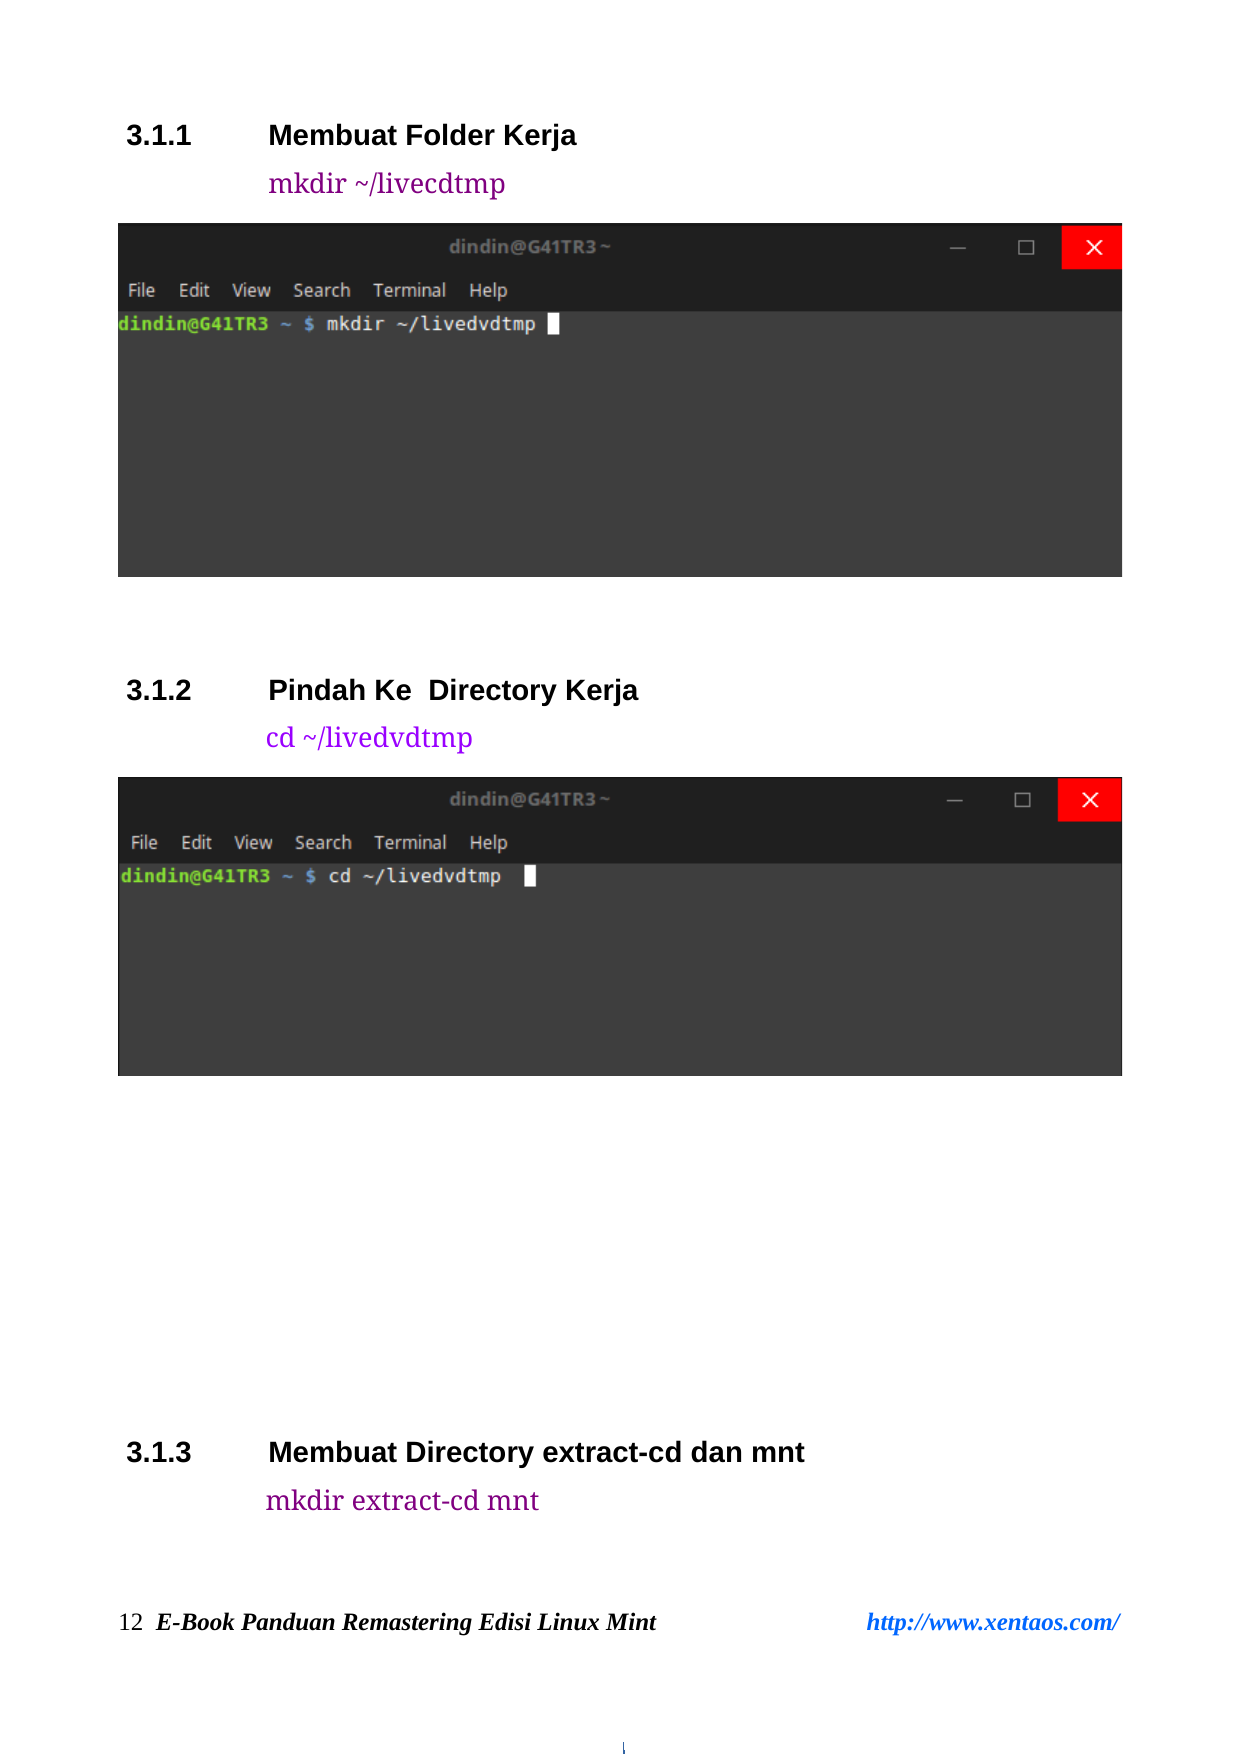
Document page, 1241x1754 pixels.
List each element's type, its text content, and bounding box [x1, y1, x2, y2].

text mkdir ~/livecdtmp [118, 164, 1122, 201]
list cd ~/livedvdtmp [236, 719, 1122, 756]
picture [118, 223, 1123, 577]
picture [118, 777, 1123, 1076]
subtitle Pindah Ke Directory Kerja [118, 672, 1122, 706]
subtitle Membuat Folder Kerja [118, 118, 1122, 152]
list mkdir extract-cd mnt [236, 1482, 1122, 1518]
subtitle Membuat Directory extract-cd dan mnt [118, 1435, 1122, 1469]
